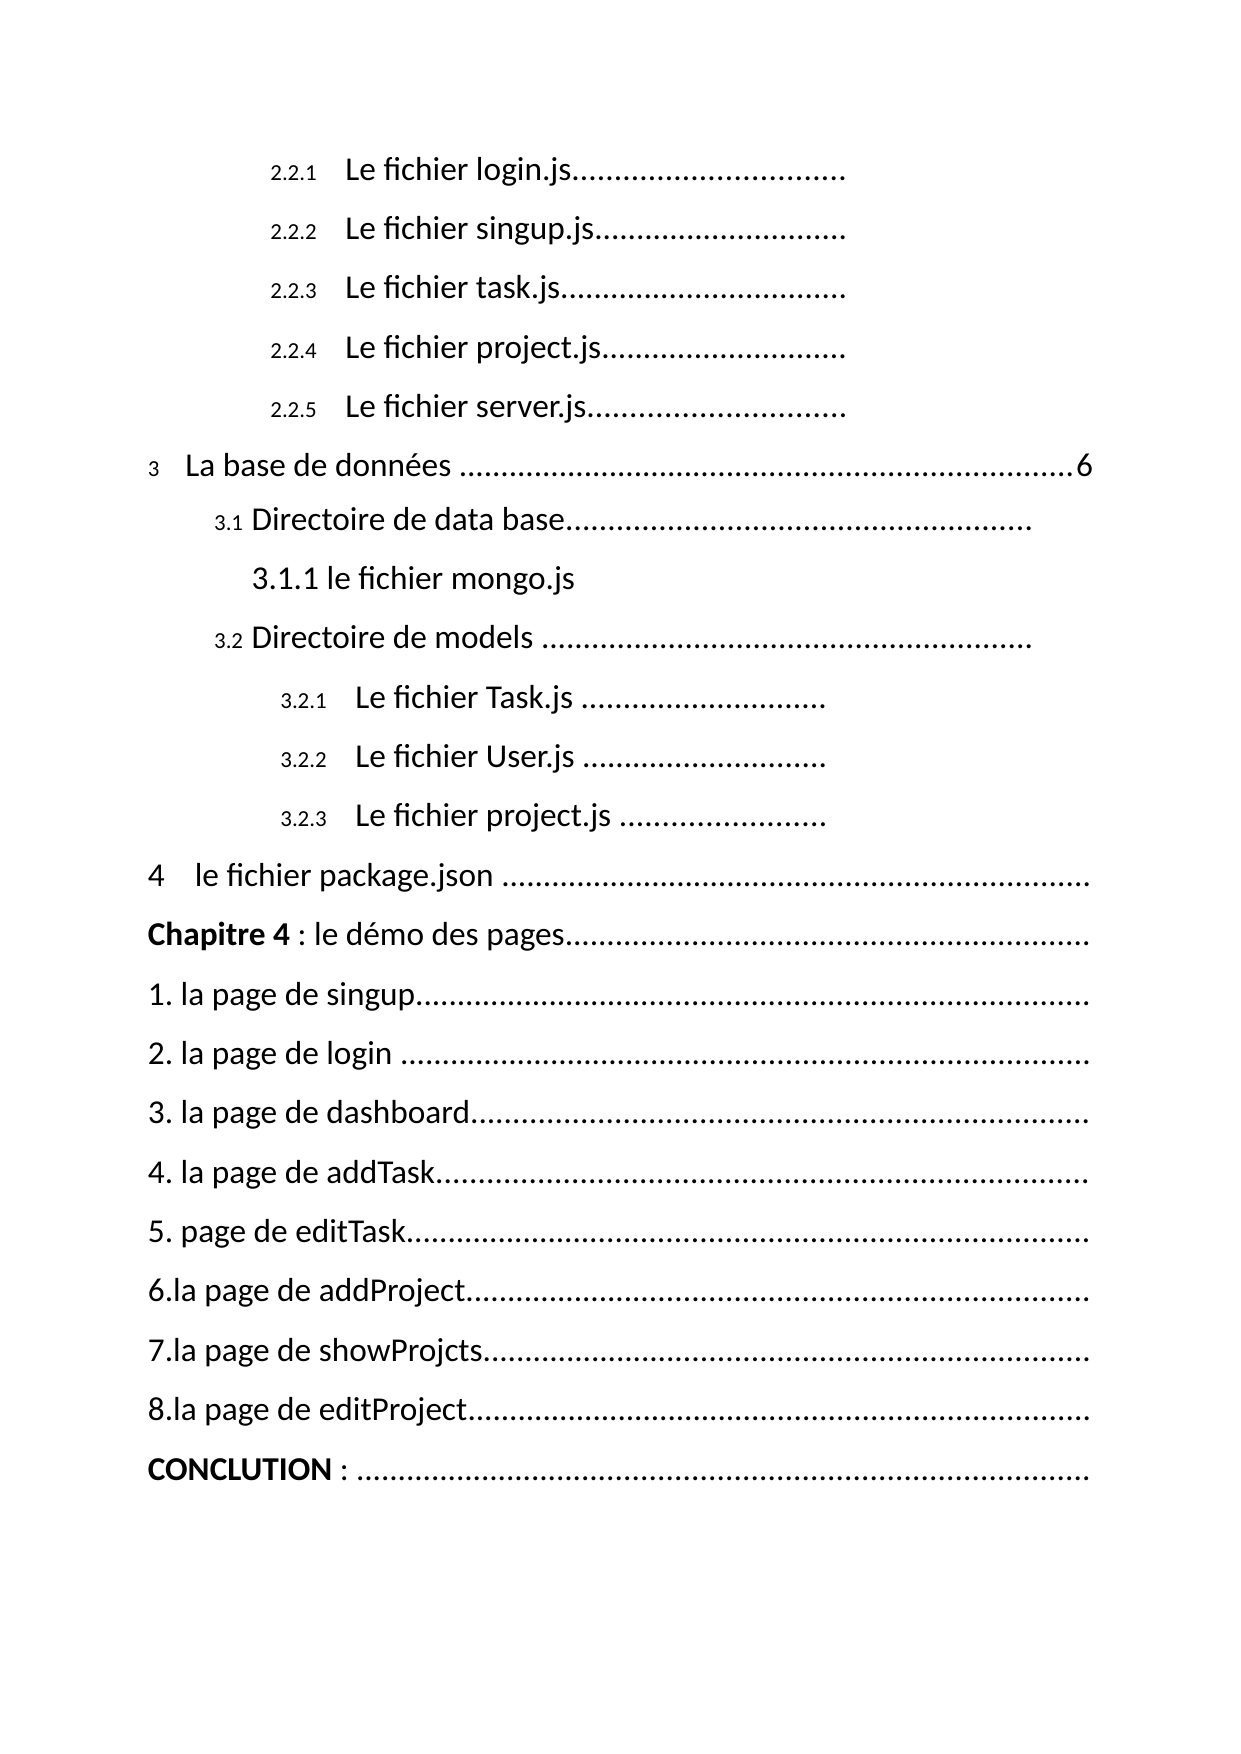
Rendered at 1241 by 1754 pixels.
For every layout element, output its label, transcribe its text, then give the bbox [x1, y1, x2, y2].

list Le fichier server.js [270, 385, 1093, 426]
list Directoire de data base [214, 498, 1093, 538]
list Le fichier project.js [270, 326, 1093, 366]
list La base de données 6 [148, 444, 1093, 485]
list Le fichier project.js [280, 794, 1093, 835]
text 4 le fichier package.json [148, 854, 1093, 894]
list Le fichier singup.js [270, 207, 1093, 248]
text 5. page de editTask [148, 1210, 1093, 1251]
list Directoire de models [214, 616, 1093, 657]
text 1. la page de singup [148, 973, 1093, 1013]
text 3.1.1 le fichier mongo.js [251, 557, 1093, 598]
text CONCLUTION : [148, 1448, 1093, 1488]
text Chapitre 4 : le démo des pages [148, 913, 1093, 954]
list Le fichier Task.js [280, 676, 1093, 716]
text 8.la page de editProject [148, 1388, 1093, 1429]
text 7.la page de showProjcts [148, 1329, 1093, 1369]
list Le fichier task.js [270, 266, 1093, 307]
list Le fichier User.js [280, 735, 1093, 776]
text 3. la page de dashboard [148, 1091, 1093, 1132]
list Le fichier login.js [270, 148, 1093, 188]
text 4. la page de addTask [148, 1151, 1093, 1191]
text 2. la page de login [148, 1032, 1093, 1073]
text 6.la page de addProject [148, 1269, 1093, 1310]
